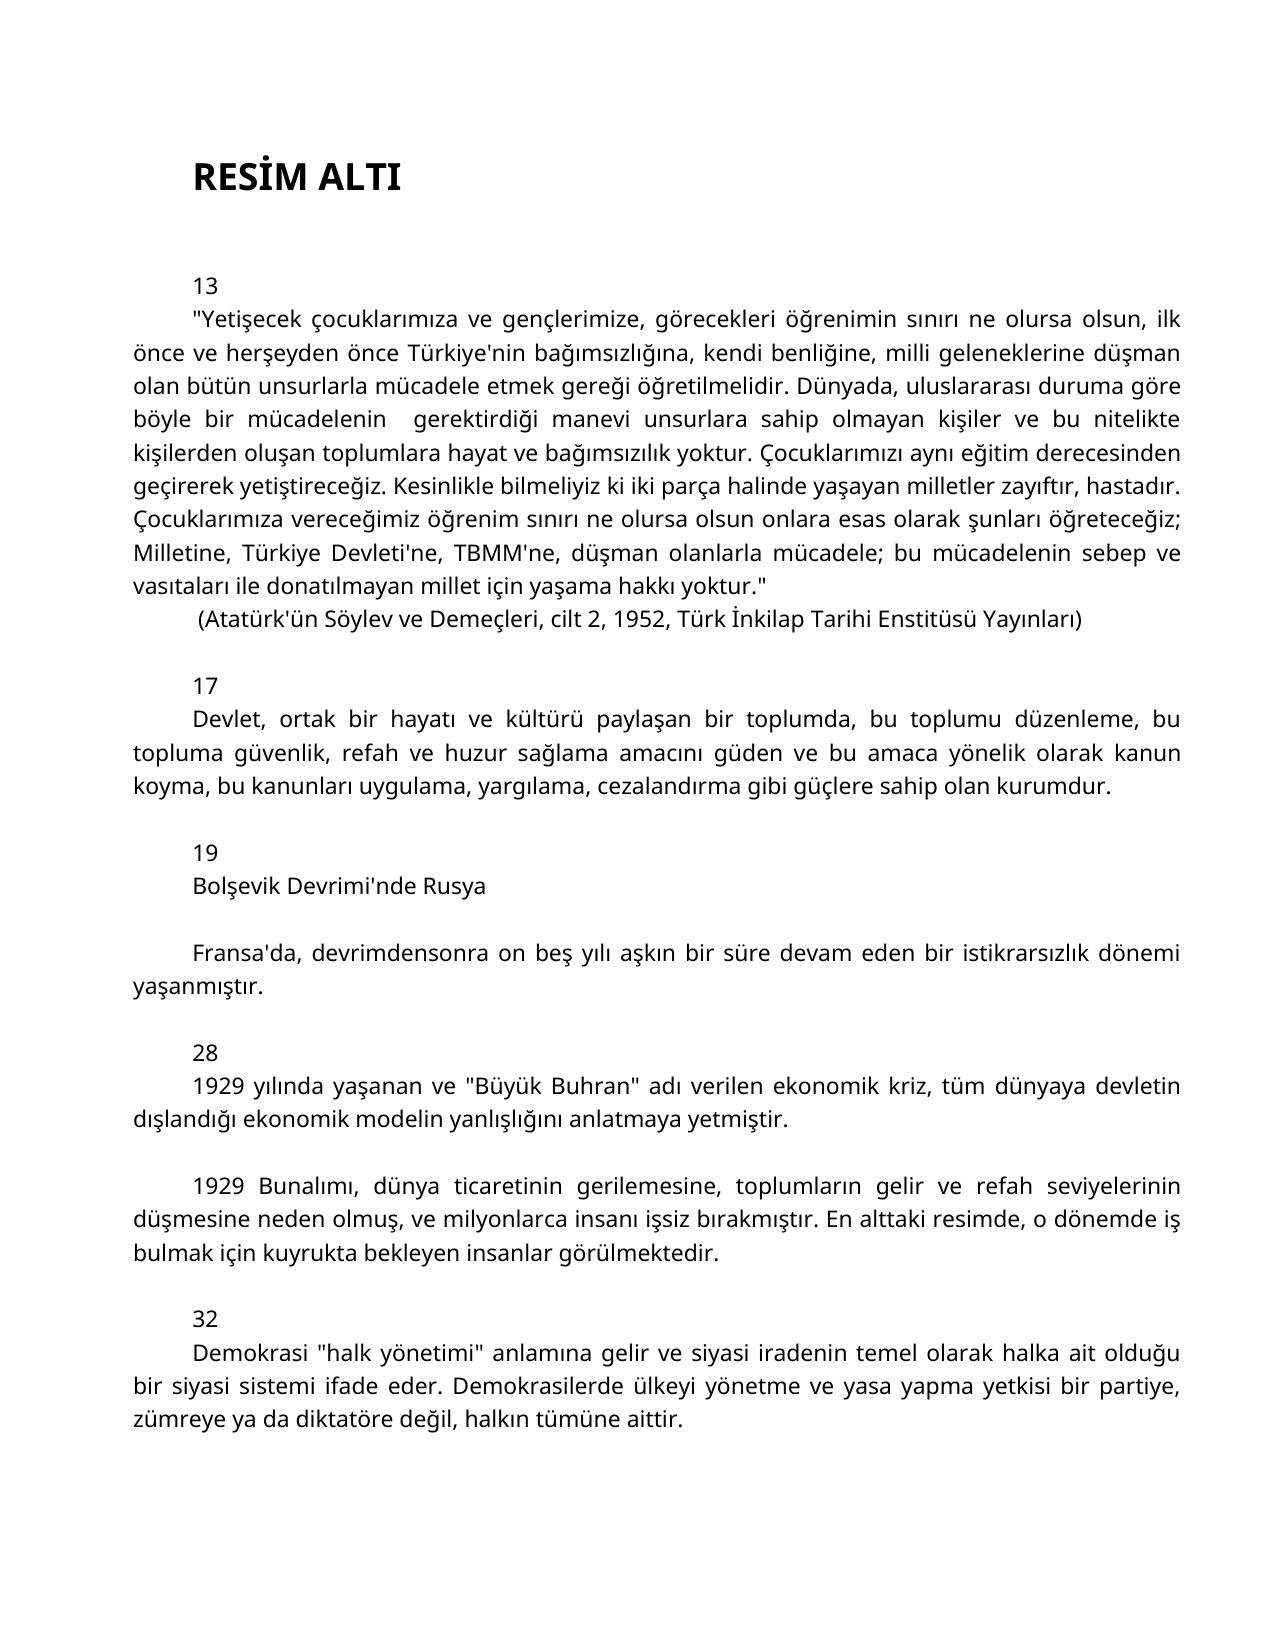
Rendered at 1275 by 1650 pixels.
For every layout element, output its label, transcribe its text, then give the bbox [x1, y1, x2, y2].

text 32 [133, 1301, 1182, 1334]
text Demokrasi "halk yönetimi" anlamına gelir ve siyasi iradenin temel olarak halka ait olduğu bir siyasi sistemi ifade eder. Demokrasilerde ülkeyi yönetme ve yasa yapma yetkisi bir partiye, zümreye ya da diktatöre değil, halkın tümüne aittir. [133, 1334, 1182, 1434]
text 1929 Bunalımı, dünya ticaretinin gerilemesine, toplumların gelir ve refah seviyelerinin düşmesine neden olmuş, ve milyonlarca insanı işsiz bırakmıştır. En alttaki resimde, o dönemde iş bulmak için kuyrukta bekleyen insanlar görülmektedir. [133, 1168, 1182, 1268]
text 13 [133, 268, 1182, 301]
text Bolşevik Devrimi'nde Rusya [133, 868, 1182, 901]
text 19 [133, 834, 1182, 868]
text 1929 yılında yaşanan ve "Büyük Buhran" adı verilen ekonomik kriz, tüm dünyaya devletin dışlandığı ekonomik modelin yanlışlığını anlatmaya yetmiştir. [133, 1068, 1182, 1134]
text (Atatürk'ün Söylev ve Demeçleri, cilt 2, 1952, Türk İnkilap Tarihi Enstitüsü Yayınları) [133, 601, 1182, 634]
text Devlet, ortak bir hayatı ve kültürü paylaşan bir toplumda, bu toplumu düzenleme, bu topluma güvenlik, refah ve huzur sağlama amacını güden ve bu amaca yönelik olarak kanun koyma, bu kanunları uygulama, yargılama, cezalandırma gibi güçlere sahip olan kurumdur. [133, 701, 1182, 801]
text RESİM ALTI [133, 150, 1182, 201]
text "Yetişecek çocuklarımıza ve gençlerimize, görecekleri öğrenimin sınırı ne olursa olsun, ilk önce ve herşeyden önce Türkiye'nin bağımsızlığına, kendi benliğine, milli geleneklerine düşman olan bütün unsurlarla mücadele etmek gereği öğretilmelidir. Dünyada, uluslararası duruma göre böyle bir mücadelenin gerektirdiği manevi unsurlara sahip olmayan kişiler ve bu nitelikte kişilerden oluşan toplumlara hayat ve bağımsızılık yoktur. Çocuklarımızı aynı eğitim derecesinden geçirerek yetiştireceğiz. Kesinlikle bilmeliyiz ki iki parça halinde yaşayan milletler zayıftır, hastadır. Çocuklarımıza vereceğimiz öğrenim sınırı ne olursa olsun onlara esas olarak şunları öğreteceğiz; Milletine, Türkiye Devleti'ne, TBMM'ne, düşman olanlarla mücadele; bu mücadelenin sebep ve vasıtaları ile donatılmayan millet için yaşama hakkı yoktur." [133, 301, 1182, 601]
text 17 [133, 668, 1182, 701]
text 28 [133, 1034, 1182, 1068]
text Fransa'da, devrimdensonra on beş yılı aşkın bir süre devam eden bir istikrarsızlık dönemi yaşanmıştır. [133, 934, 1182, 1001]
